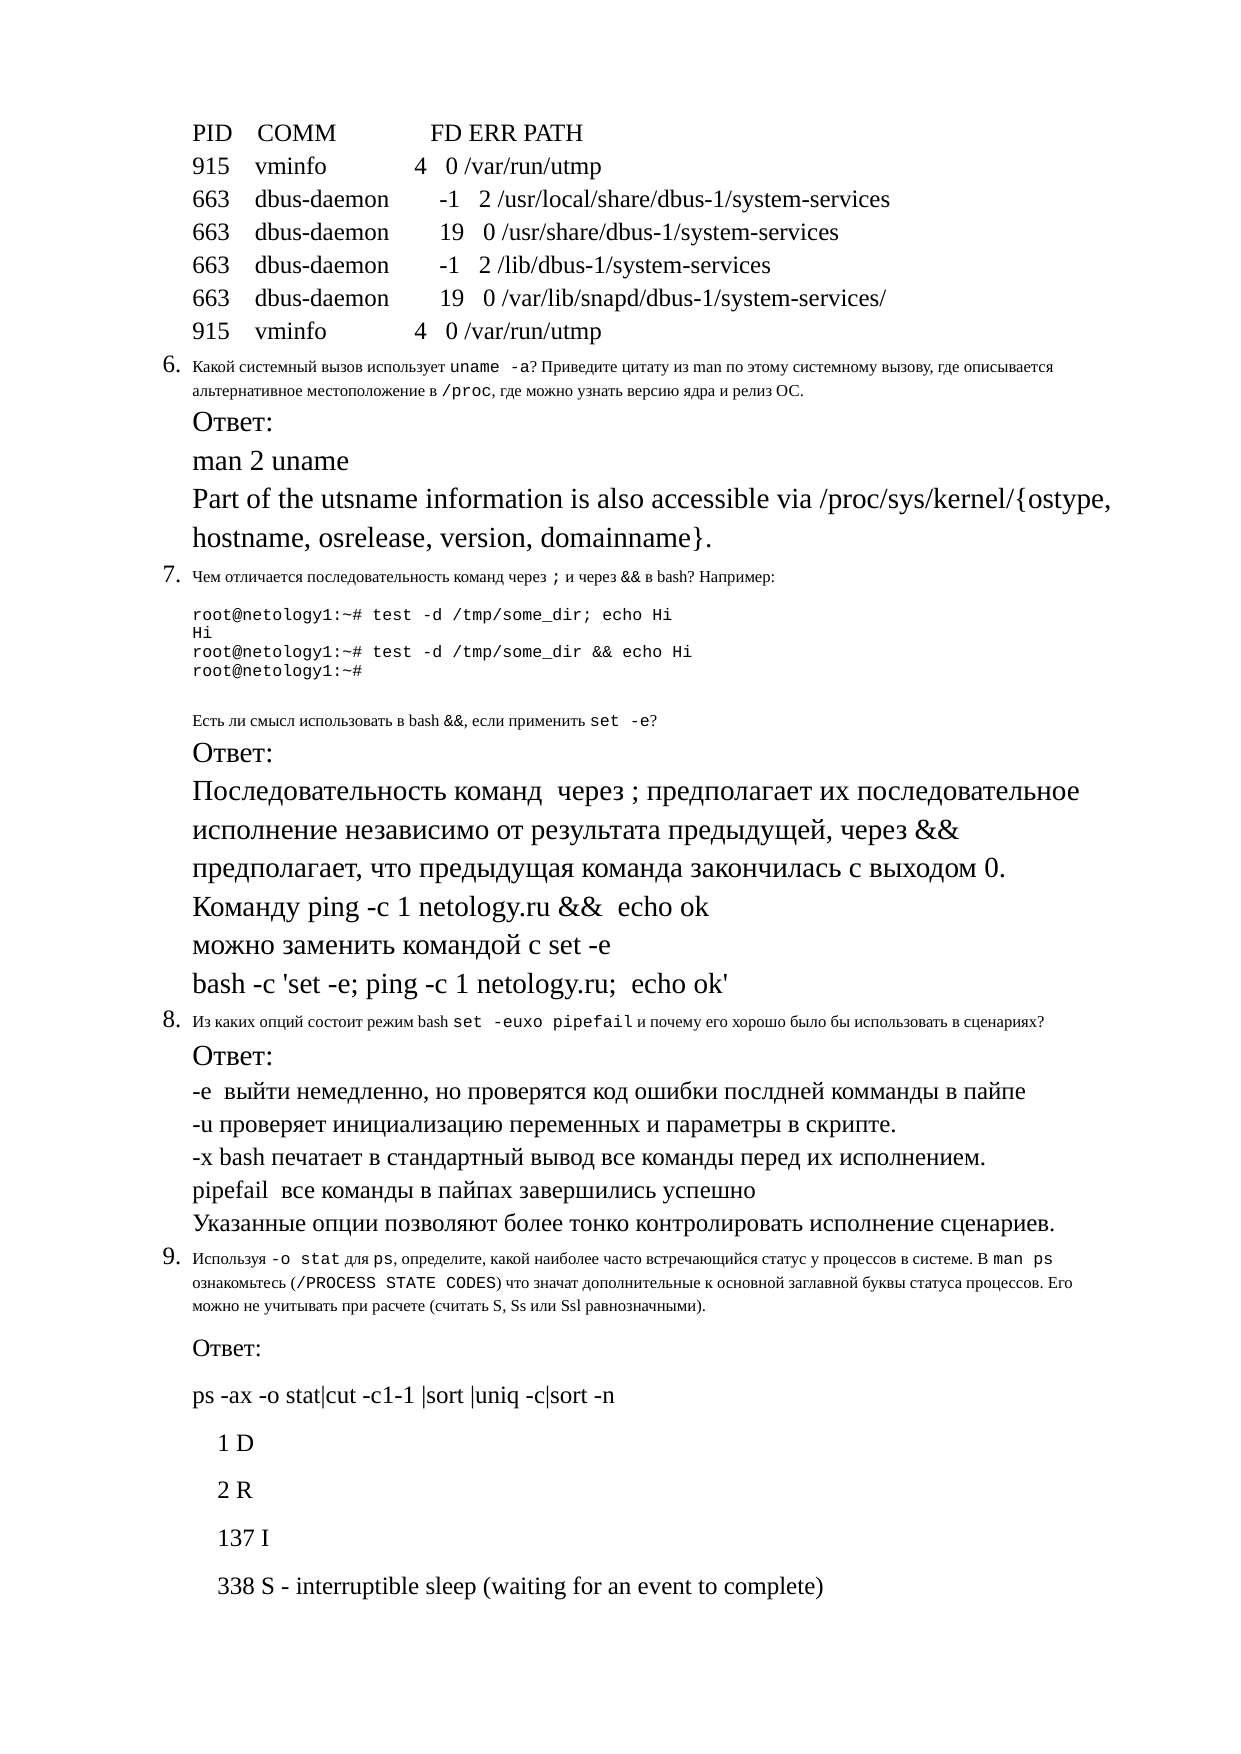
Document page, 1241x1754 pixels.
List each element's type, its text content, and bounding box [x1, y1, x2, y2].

list ps -ax -o stat|cut -c1-1 |sort |uniq -c|sort -n [162, 1380, 1122, 1409]
list Команду ping -c 1 netology.ru && echo ok [162, 889, 1122, 922]
list Ответ: [162, 735, 1122, 768]
list 915 vminfo 4 0 /var/run/utmp [162, 151, 1122, 180]
list Указанные опции позволяют более тонко контролировать исполнение сценариев. [162, 1208, 1122, 1237]
list bash -c 'set -e; ping -c 1 netology.ru; echo ok' [162, 966, 1122, 999]
list 915 vminfo 4 0 /var/run/utmp [162, 316, 1122, 345]
list Ответ: [162, 404, 1122, 438]
list можно заменить командой с set -e [162, 927, 1122, 961]
list Hi [162, 625, 1122, 644]
list -x bash печатает в стандартный вывод все команды перед их исполнением. [162, 1142, 1122, 1171]
list 663 dbus-daemon 19 0 /var/lib/snapd/dbus-1/system-services/ [162, 283, 1122, 312]
list 663 dbus-daemon -1 2 /lib/dbus-1/system-services [162, 250, 1122, 279]
list Есть ли смысл использовать в bash &&, если применить set -e? [162, 711, 1122, 732]
list Part of the utsname information is also accessible via /proc/sys/kernel/{ostype, hostname, osrelease, version, domainname}. [162, 482, 1122, 554]
list Последовательность команд через ; предполагает их последовательное исполнение независимо от результата предыдущей, через && предполагает, что предыдущая команда закончилась с выходом 0. [162, 773, 1122, 884]
list 663 dbus-daemon 19 0 /usr/share/dbus-1/system-services [162, 217, 1122, 246]
list root@netology1:~# test -d /tmp/some_dir && echo Hi [162, 644, 1122, 663]
list 2 R [162, 1476, 1122, 1504]
list 1 D [162, 1428, 1122, 1457]
list man 2 uname [162, 443, 1122, 477]
list root@netology1:~# [162, 663, 1122, 682]
list 137 I [162, 1523, 1122, 1552]
list 338 S - interruptible sleep (waiting for an event to complete) [162, 1571, 1122, 1599]
list pipefail все команды в пайпах завершились успешно [162, 1175, 1122, 1204]
list Чем отличается последовательность команд через ; и через && в bash? Например: [162, 559, 1122, 587]
list Какой системный вызов использует uname -a? Приведите цитату из man по этому системному вызову, где описывается альтернативное местоположение в /proc, где можно узнать версию ядра и релиз ОС. [162, 349, 1122, 401]
list root@netology1:~# test -d /tmp/some_dir; echo Hi [162, 606, 1122, 625]
list Используя -o stat для ps, определите, какой наиболее часто встречающийся статус у процессов в системе. В man ps ознакомьтесь (/PROCESS STATE CODES) что значат дополнительные к основной заглавной буквы статуса процессов. Его можно не учитывать при расчете (считать S, Ss или Ssl равнозначными). [162, 1241, 1122, 1315]
list -u проверяет инициализацию переменных и параметры в скрипте. [162, 1109, 1122, 1138]
list 663 dbus-daemon -1 2 /usr/local/share/dbus-1/system-services [162, 184, 1122, 213]
list Ответ: [162, 1333, 1122, 1362]
list Ответ: [162, 1038, 1122, 1071]
list Из каких опций состоит режим bash set -euxo pipefail и почему его хорошо было бы использовать в сценариях? [162, 1004, 1122, 1033]
list PID COMM FD ERR PATH [162, 118, 1122, 147]
list -e выйти немедленно, но проверятся код ошибки послдней комманды в пайпе [162, 1076, 1122, 1105]
